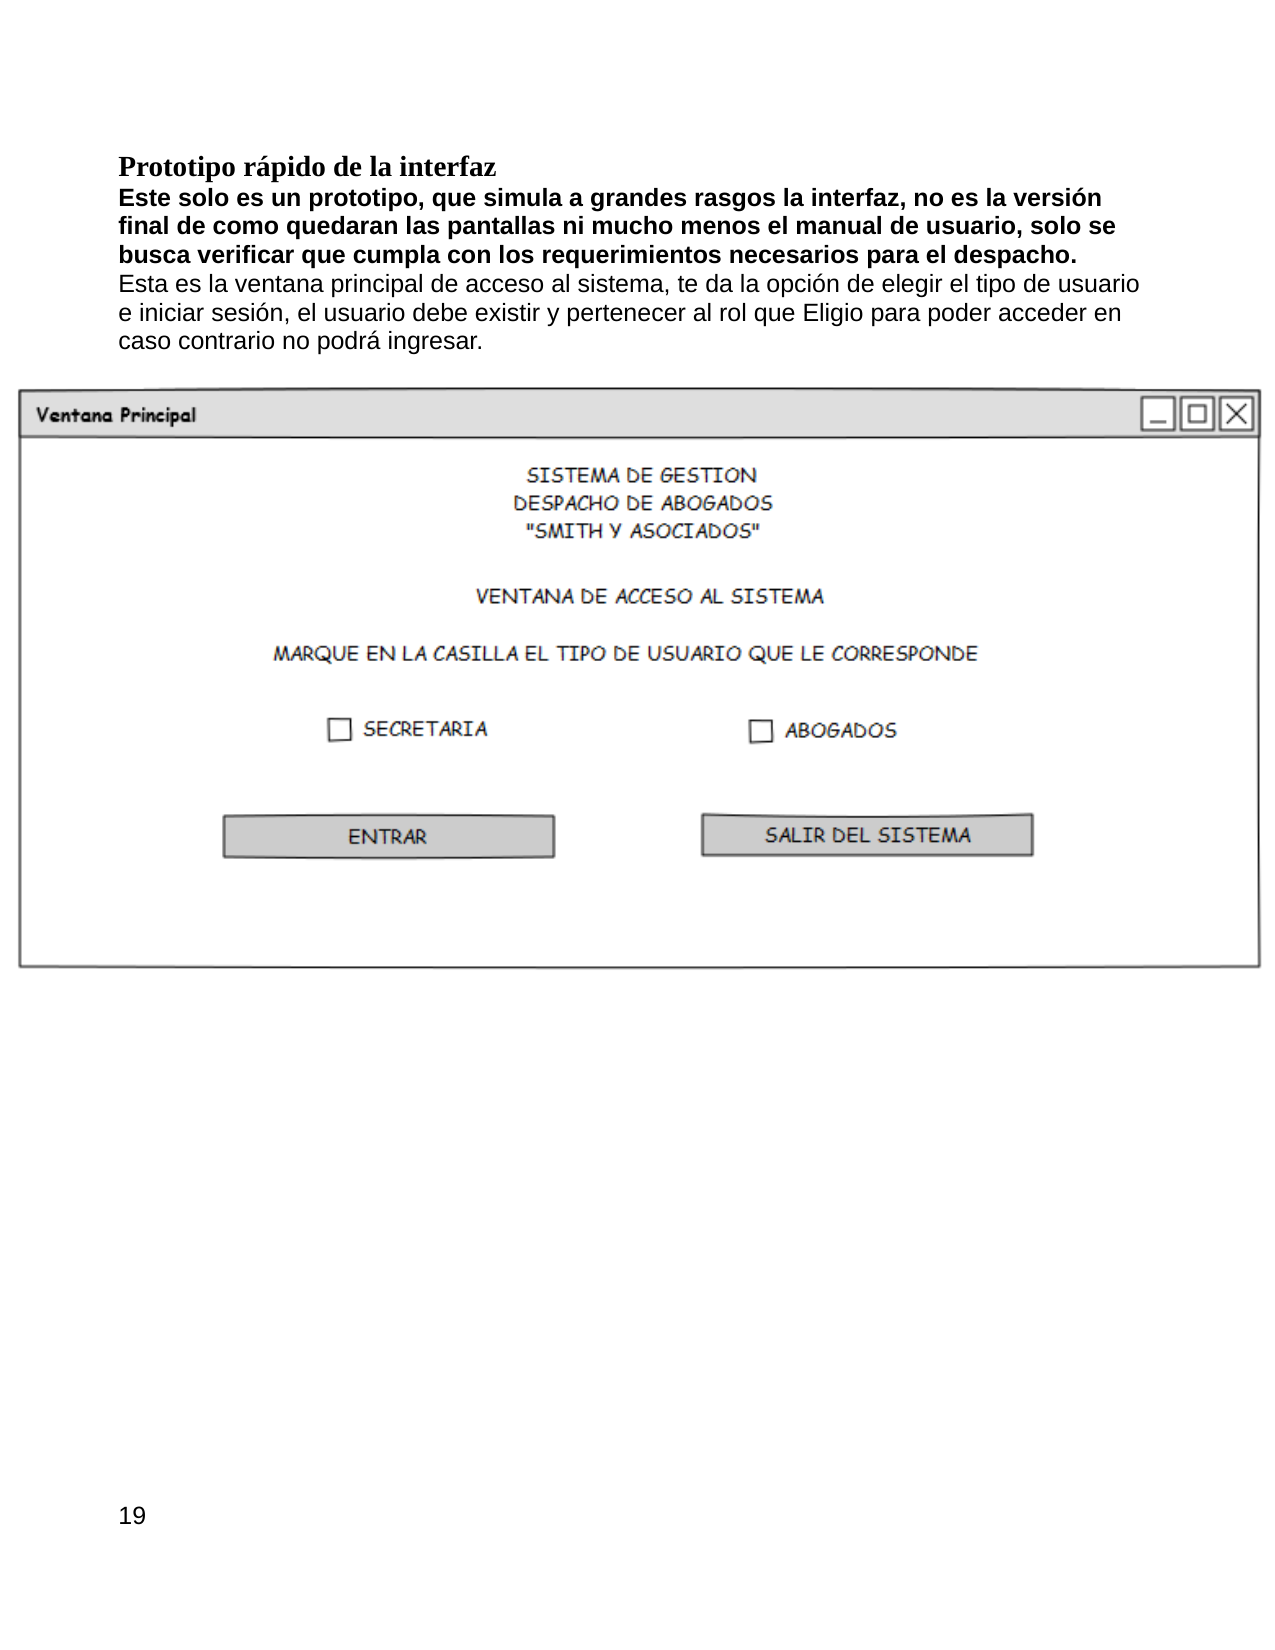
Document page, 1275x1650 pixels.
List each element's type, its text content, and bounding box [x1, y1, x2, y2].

text Este solo es un prototipo, que simula a grandes rasgos la interfaz, no es la versión final de como quedaran las pantallas ni mucho menos el manual de usuario, solo se busca verificar que cumpla con los requerimientos necesarios para el despacho. [118, 183, 1157, 269]
text Prototipo rápido de la interfaz [118, 149, 1157, 183]
text Esta es la ventana principal de acceso al sistema, te da la opción de elegir el tipo de usuario e iniciar sesión, el usuario debe existir y pertenecer al rol que Eligio para poder acceder en caso contrario no podrá ingresar. [118, 269, 1157, 355]
picture [12, 383, 1263, 975]
